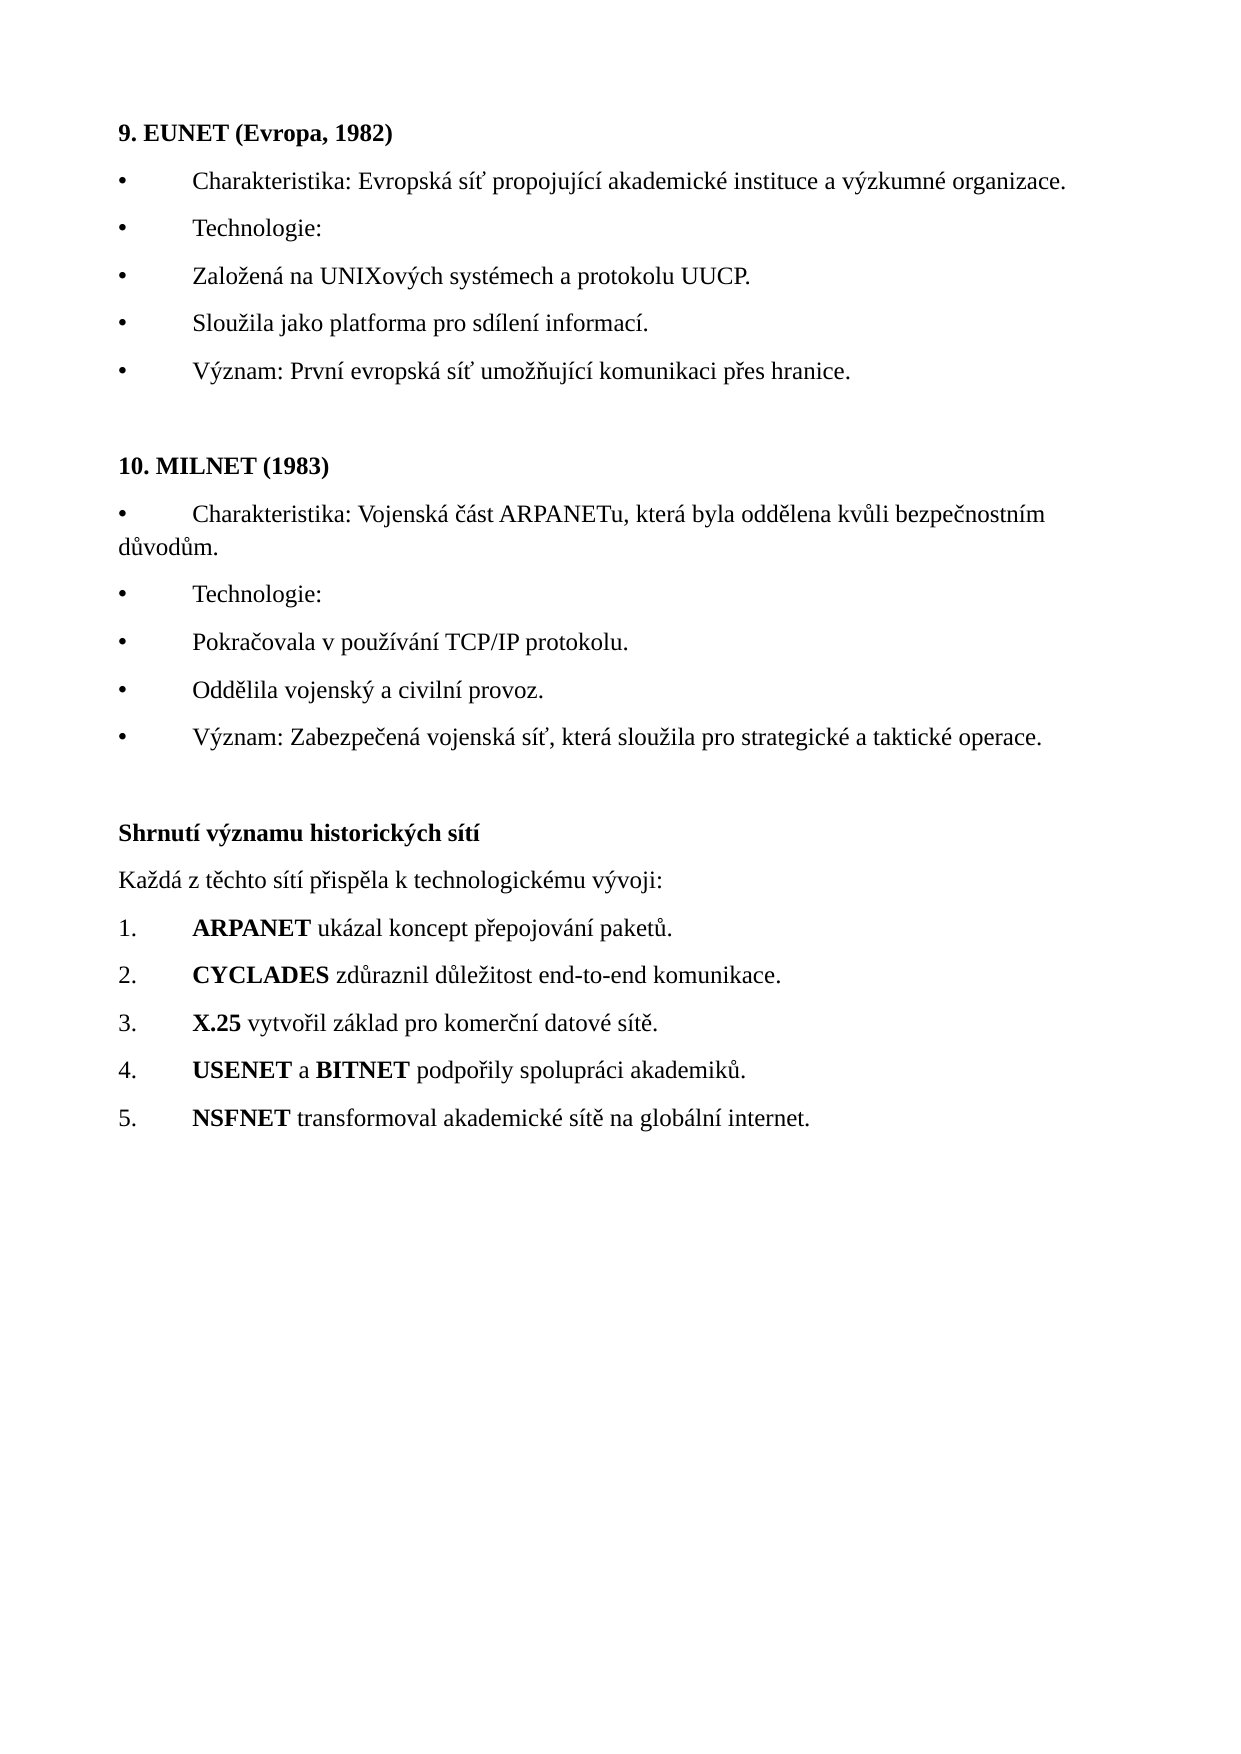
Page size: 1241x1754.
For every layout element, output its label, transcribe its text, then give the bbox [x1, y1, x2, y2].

list Oddělila vojenský a civilní provoz. [118, 675, 1122, 703]
list Technologie: [118, 213, 1122, 242]
text Shrnutí významu historických sítí [118, 818, 1122, 846]
list Význam: První evropská síť umožňující komunikaci přes hranice. [118, 356, 1122, 385]
list Význam: Zabezpečená vojenská síť, která sloužila pro strategické a taktické operace. [118, 722, 1122, 751]
list Charakteristika: Vojenská část ARPANETu, která byla oddělena kvůli bezpečnostním důvodům. [118, 499, 1122, 561]
list USENET a BITNET podpořily spolupráci akademiků. [118, 1056, 1122, 1084]
list NSFNET transformoval akademické sítě na globální internet. [118, 1103, 1122, 1132]
list CYCLADES zdůraznil důležitost end-to-end komunikace. [118, 960, 1122, 989]
text Každá z těchto sítí přispěla k technologickému vývoji: [118, 865, 1122, 894]
list Pokračovala v používání TCP/IP protokolu. [118, 627, 1122, 656]
text 9. EUNET (Evropa, 1982) [118, 118, 1122, 147]
text 10. MILNET (1983) [118, 451, 1122, 480]
list ARPANET ukázal koncept přepojování paketů. [118, 913, 1122, 942]
list Založená na UNIXových systémech a protokolu UUCP. [118, 261, 1122, 290]
list Technologie: [118, 579, 1122, 608]
list Sloužila jako platforma pro sdílení informací. [118, 308, 1122, 337]
list X.25 vytvořil základ pro komerční datové sítě. [118, 1008, 1122, 1037]
list Charakteristika: Evropská síť propojující akademické instituce a výzkumné organizace. [118, 166, 1122, 194]
